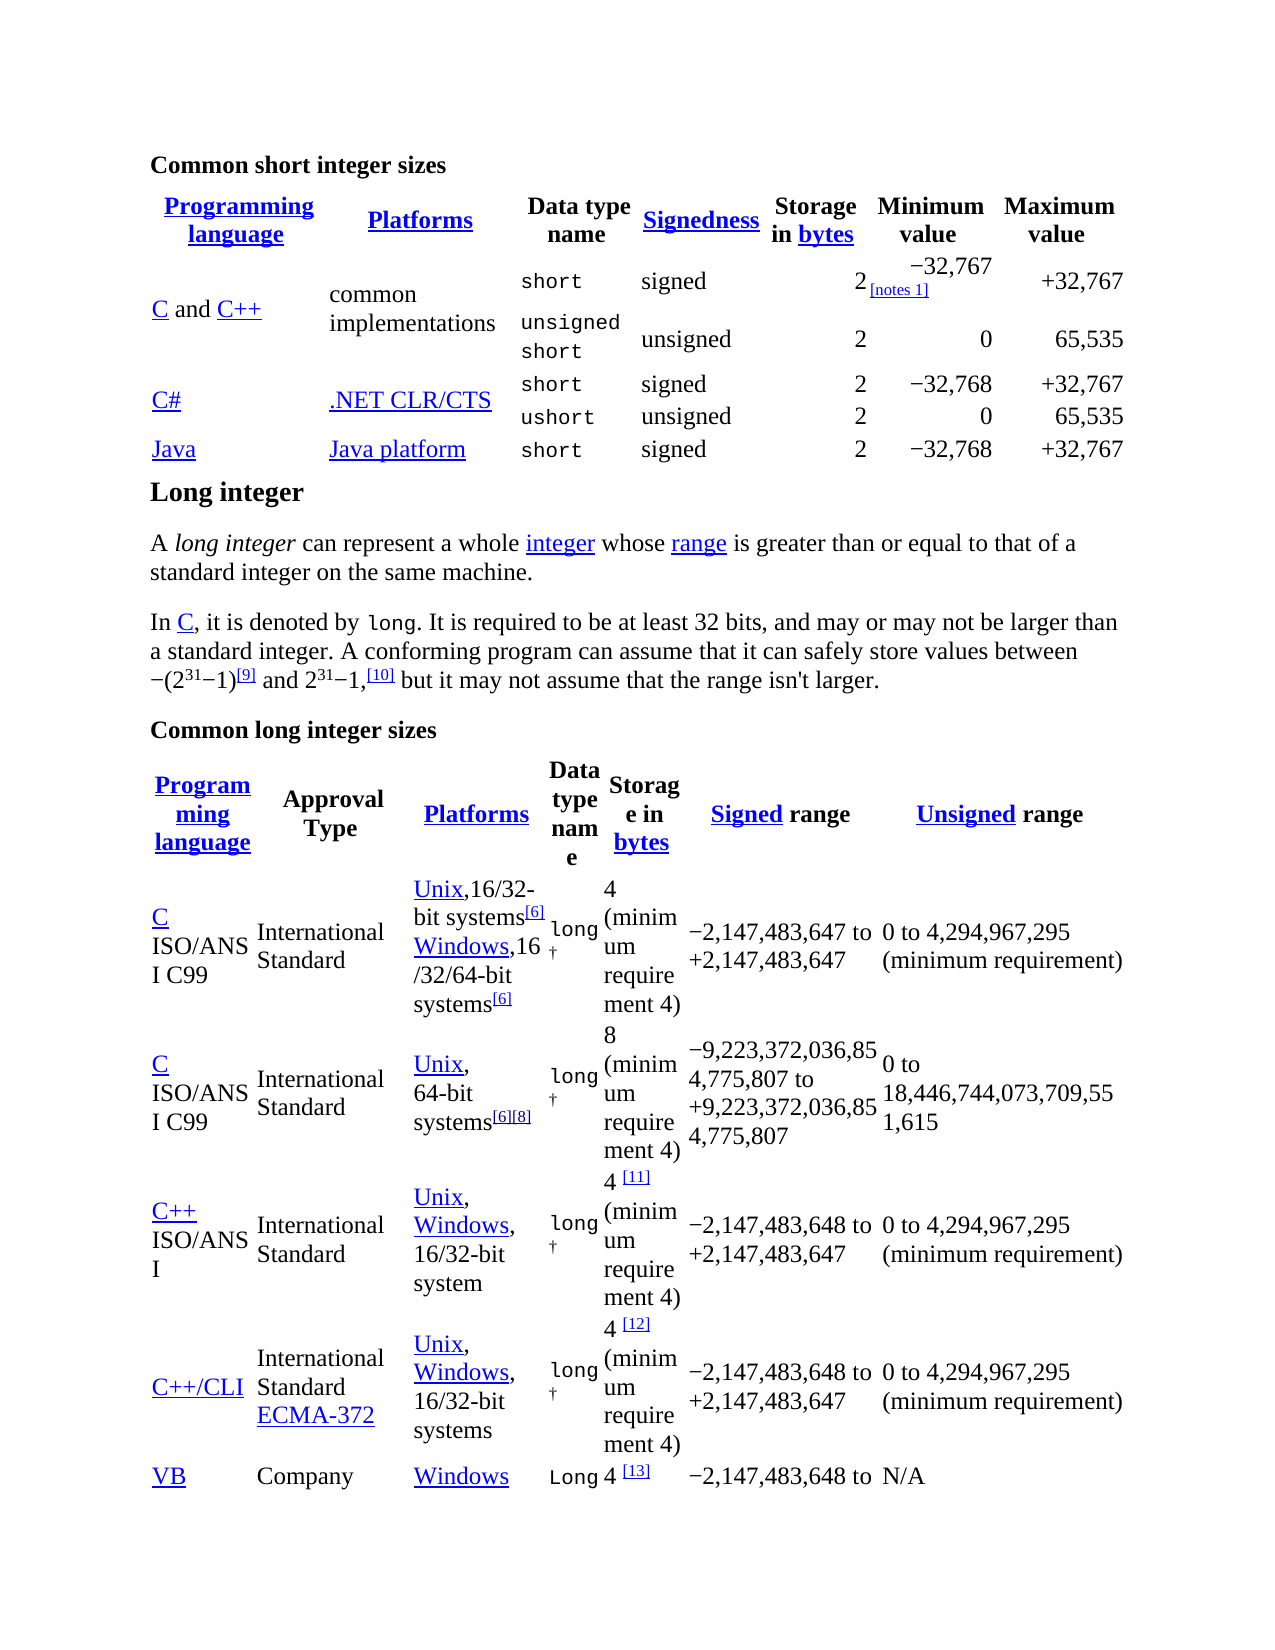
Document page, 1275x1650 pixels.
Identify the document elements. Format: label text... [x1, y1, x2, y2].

table_header Storage in bytes [602, 754, 687, 872]
table_cell 4 (minimum requirement 4) [602, 872, 687, 1019]
table_cell N/A [880, 1460, 1125, 1492]
table_cell +32,767 [994, 250, 1125, 310]
table_cell 65,535 [994, 400, 1125, 432]
table_cell Company [255, 1460, 412, 1492]
table_cell International Standard ECMA-372 [255, 1313, 412, 1459]
table_header Minimum value [868, 189, 994, 250]
table_cell 2 [763, 400, 868, 432]
table_cell 0 to 4,294,967,295 (minimum requirement) [880, 1313, 1125, 1459]
table_header Programming language [150, 189, 328, 250]
table_cell −2,147,483,648 to +2,147,483,647 [687, 1313, 880, 1459]
table_cell long† [547, 1166, 602, 1313]
table_cell C and C++ [150, 250, 328, 367]
table_cell C ISO/ANSI C99 [150, 1019, 255, 1166]
table_cell 8 (minimum requirement 4) [602, 1019, 687, 1166]
table_cell 4 [11] (minimum requirement 4) [602, 1166, 687, 1313]
table_cell signed [640, 367, 763, 399]
table_cell −32,768 [868, 367, 994, 399]
table_cell Long [547, 1460, 602, 1492]
table_header Platforms [328, 189, 519, 250]
table_cell Java [150, 432, 328, 465]
table_cell Unix, Windows, 16/32-bit systems [412, 1313, 547, 1459]
table_header Approval Type [255, 754, 412, 872]
table_cell International Standard [255, 872, 412, 1019]
text A long integer can represent a whole integer whose range is greater than or equal to that of a standard integer on the same machine. [150, 528, 1125, 586]
table_cell 0 to 4,294,967,295 (minimum requirement) [880, 1166, 1125, 1313]
table_header Programming language [150, 754, 255, 872]
table_cell −32,768 [868, 432, 994, 465]
table_cell Java platform [328, 432, 519, 465]
table_cell International Standard [255, 1019, 412, 1166]
table_cell 2 [763, 432, 868, 465]
table_cell long† [547, 1019, 602, 1166]
table_cell 2 [763, 310, 868, 367]
table_cell −2,147,483,648 to [687, 1460, 880, 1492]
table_cell short [519, 367, 640, 399]
text Common long integer sizes [150, 715, 1125, 743]
table_cell −2,147,483,647 to +2,147,483,647 [687, 872, 880, 1019]
table_cell unsigned [640, 400, 763, 432]
table_header Data type name [519, 189, 640, 250]
table_cell +32,767 [994, 367, 1125, 399]
table_cell 0 to 18,446,744,073,709,551,615 [880, 1019, 1125, 1166]
table_cell 0 [868, 310, 994, 367]
table_cell long† [547, 872, 602, 1019]
table_cell −9,223,372,036,854,775,807 to +9,223,372,036,854,775,807 [687, 1019, 880, 1166]
table_cell 2 [763, 367, 868, 399]
table_cell 0 to 4,294,967,295 (minimum requirement) [880, 872, 1125, 1019]
table_cell unsigned [640, 310, 763, 367]
table_cell Unix,16/32-bit systems[6] Windows,16/32/64-bit systems[6] [412, 872, 547, 1019]
table_cell International Standard [255, 1166, 412, 1313]
table_cell signed [640, 432, 763, 465]
table_cell 2 [763, 250, 868, 310]
table_cell C ISO/ANSI C99 [150, 872, 255, 1019]
table_cell C# [150, 367, 328, 432]
table_cell unsigned short [519, 310, 640, 367]
table_cell signed [640, 250, 763, 310]
table_cell common implementations [328, 250, 519, 367]
table_cell .NET CLR/CTS [328, 367, 519, 432]
table_header Storage in bytes [763, 189, 868, 250]
table_cell 0 [868, 400, 994, 432]
table_cell Unix, 64-bit systems[6][8] [412, 1019, 547, 1166]
table_header Data type name [547, 754, 602, 872]
text Common short integer sizes [150, 150, 1125, 179]
table_header Signedness [640, 189, 763, 250]
text In C, it is denoted by long. It is required to be at least 32 bits, and may or may not be larger than a standard integer. A conforming program can assume that it can safely store values between −(231−1)[9] and 231−1,[10] but it may not assume that the range isn't larger. [150, 607, 1125, 694]
table_header Platforms [412, 754, 547, 872]
table_cell short [519, 250, 640, 310]
table_cell C++ ISO/ANSI [150, 1166, 255, 1313]
table_header Unsigned range [880, 754, 1125, 872]
table_cell −2,147,483,648 to +2,147,483,647 [687, 1166, 880, 1313]
table_cell ushort [519, 400, 640, 432]
table_cell C++/CLI [150, 1313, 255, 1459]
table_cell −32,767 [notes 1] [868, 250, 994, 310]
table_cell short [519, 432, 640, 465]
table_cell VB [150, 1460, 255, 1492]
table_header Maximum value [994, 189, 1125, 250]
table_cell long† [547, 1313, 602, 1459]
table_cell Unix, Windows, 16/32-bit system [412, 1166, 547, 1313]
table_header Signed range [687, 754, 880, 872]
table_cell 4 [12] (minimum requirement 4) [602, 1313, 687, 1459]
table_cell Windows [412, 1460, 547, 1492]
text Long integer [150, 475, 1125, 508]
table_cell 4 [13] [602, 1460, 687, 1492]
table_cell +32,767 [994, 432, 1125, 465]
table_cell 65,535 [994, 310, 1125, 367]
